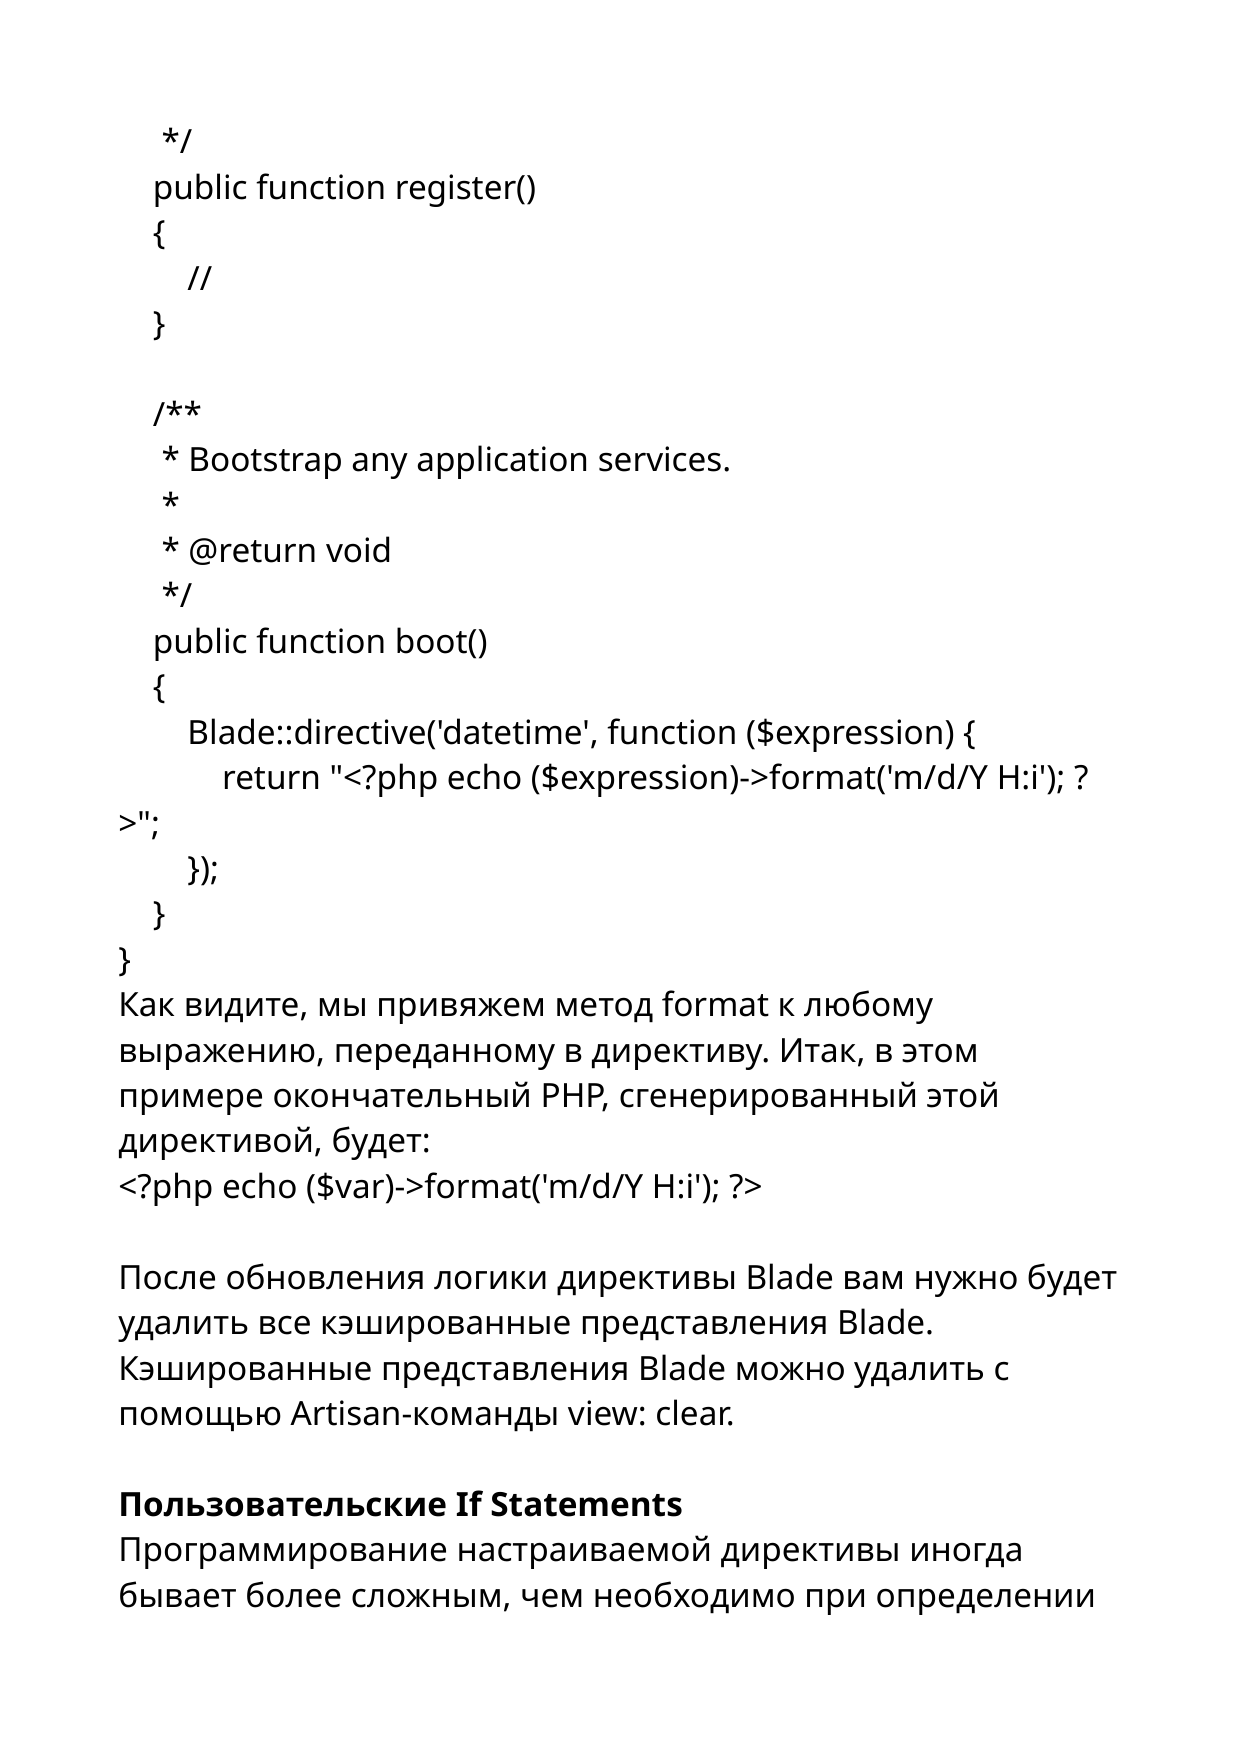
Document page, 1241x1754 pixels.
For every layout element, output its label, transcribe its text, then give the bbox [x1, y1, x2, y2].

text /** [118, 391, 1122, 436]
text */ [118, 572, 1122, 618]
text После обновления логики директивы Blade вам нужно будет удалить все кэшированные представления Blade. Кэшированные представления Blade можно удалить с помощью Artisan-команды view: clear. [118, 1253, 1122, 1435]
text public function register() [118, 163, 1122, 209]
text Пользовательские If Statements [118, 1481, 1122, 1526]
text <?php echo ($var)->format('m/d/Y H:i'); ?> [118, 1163, 1122, 1208]
text { [118, 663, 1122, 708]
text // [118, 254, 1122, 300]
text return "<?php echo ($expression)->format('m/d/Y H:i'); ?>"; [118, 754, 1122, 845]
text * Bootstrap any application services. [118, 436, 1122, 481]
text } [118, 300, 1122, 345]
text Как видите, мы привяжем метод format к любому выражению, переданному в директиву. Итак, в этом примере окончательный PHP, сгенерированный этой директивой, будет: [118, 981, 1122, 1163]
text Программирование настраиваемой директивы иногда бывает более сложным, чем необходимо при определении [118, 1526, 1122, 1617]
text Blade::directive('datetime', function ($expression) { [118, 708, 1122, 754]
text public function boot() [118, 618, 1122, 663]
text }); [118, 845, 1122, 890]
text { [118, 209, 1122, 254]
text * @return void [118, 527, 1122, 572]
text * [118, 481, 1122, 527]
text } [118, 936, 1122, 981]
text } [118, 890, 1122, 936]
text */ [118, 118, 1122, 163]
